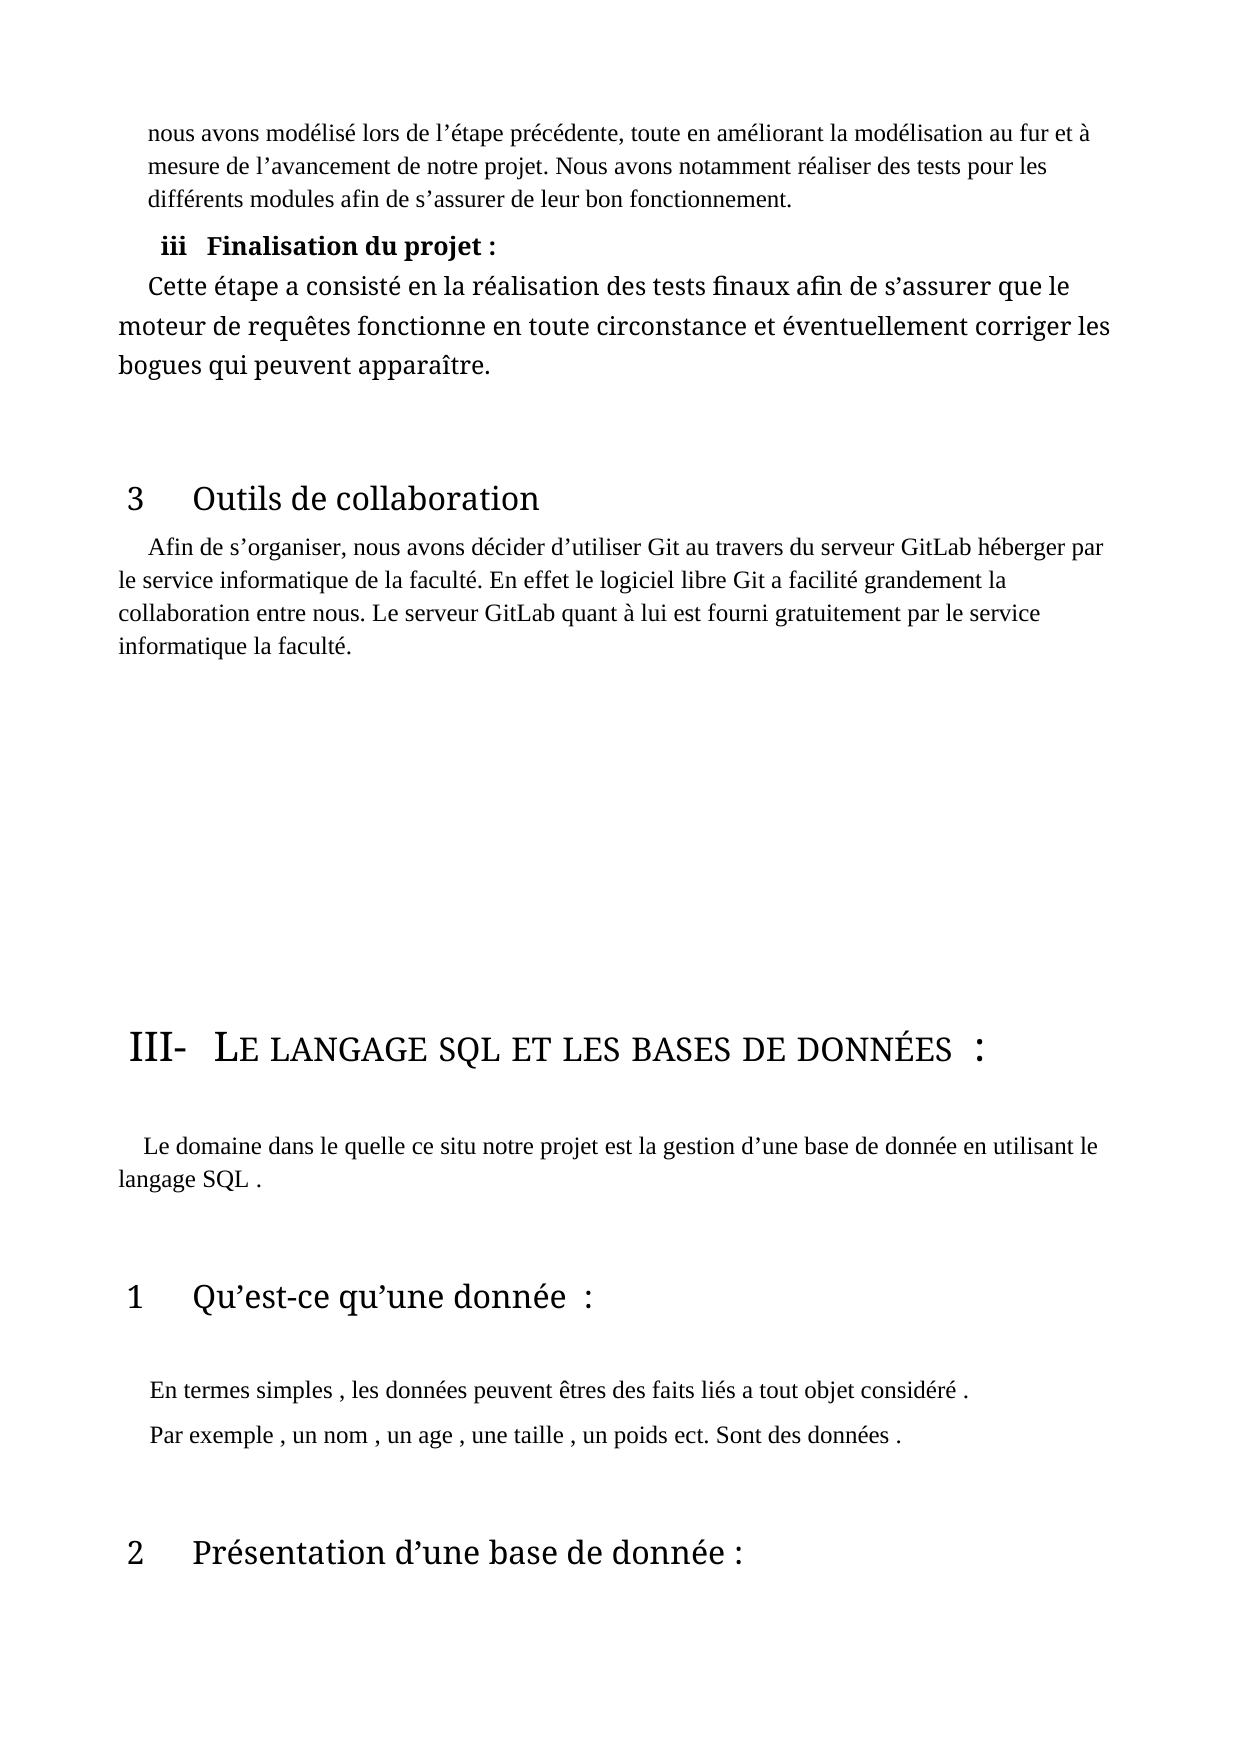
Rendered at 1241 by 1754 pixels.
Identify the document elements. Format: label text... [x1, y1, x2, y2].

subtitle Qu’est-ce qu’une donnée : [118, 1274, 1122, 1318]
text Le domaine dans le quelle ce situ notre projet est la gestion d’une base de donnée en utilisant le langage SQL . [118, 1131, 1122, 1193]
text Par exemple , un nom , un age , une taille , un poids ect. Sont des données . [118, 1420, 1122, 1449]
text Afin de s’organiser, nous avons décider d’utiliser Git au travers du serveur GitLab héberger par le service informatique de la faculté. En effet le logiciel libre Git a facilité grandement la collaboration entre nous. Le serveur GitLab quant à lui est fourni gratuitement par le service informatique la faculté. [118, 532, 1122, 660]
text En termes simples , les données peuvent êtres des faits liés a tout objet considéré . [118, 1375, 1122, 1404]
text Cette étape a consisté en la réalisation des tests finaux afin de s’assurer que le moteur de requêtes fonctionne en toute circonstance et éventuellement corriger les bogues qui peuvent apparaître. [118, 269, 1122, 381]
subtitle Finalisation du projet : [148, 229, 1122, 263]
subtitle Présentation d’une base de donnée : [118, 1531, 1122, 1574]
subtitle nous avons modélisé lors de l’étape précédente, toute en améliorant la modélisation au fur et à mesure de l’avancement de notre projet. Nous avons notamment réaliser des tests pour les différents modules afin de s’assurer de leur bon fonctionnement. [148, 118, 1122, 213]
subtitle Outils de collaboration [118, 476, 1122, 519]
subtitle Le langage sql et les bases de données : [118, 1018, 1122, 1073]
